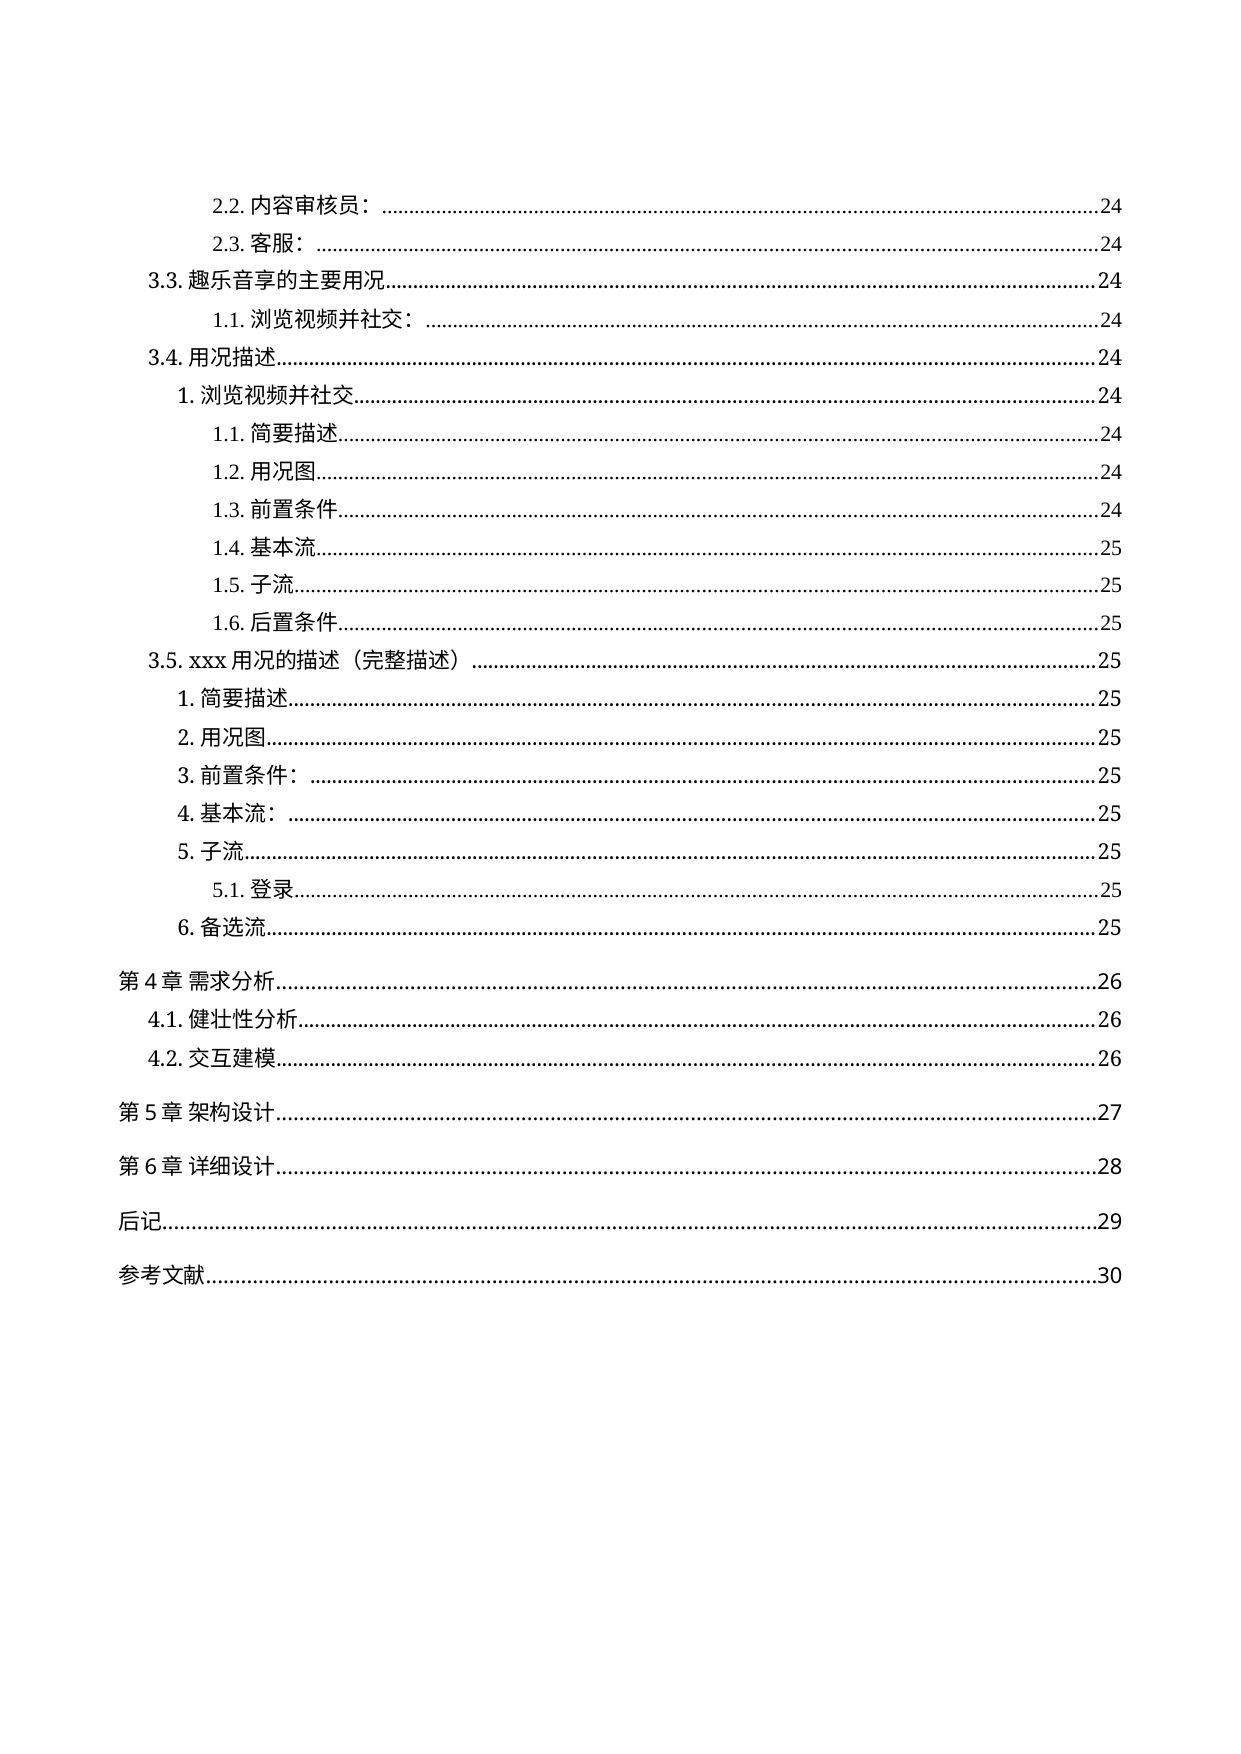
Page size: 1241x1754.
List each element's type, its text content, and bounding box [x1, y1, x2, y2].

text 3.4. 用况描述 24 [148, 339, 1122, 371]
text 第4章 需求分析 26 [118, 964, 1122, 996]
text 1. 浏览视频并社交 24 [177, 378, 1122, 409]
text 1.2. 用况图 24 [207, 454, 1122, 485]
text 1. 简要描述 25 [177, 681, 1122, 713]
text 3. 前置条件： 25 [177, 758, 1122, 789]
text 5.1. 登录 25 [207, 872, 1122, 904]
text 1.5. 子流 25 [207, 567, 1122, 599]
text 2.3. 客服： 24 [207, 226, 1122, 257]
text 1.4. 基本流 25 [207, 529, 1122, 561]
text 6. 备选流 25 [177, 910, 1122, 942]
text 4.1. 健壮性分析 26 [148, 1002, 1122, 1034]
text 2.2. 内容审核员： 24 [207, 188, 1122, 219]
text 4.2. 交互建模 26 [148, 1041, 1122, 1072]
text 参考文献 30 [118, 1258, 1122, 1290]
text 后记 29 [118, 1204, 1122, 1235]
text 1.3. 前置条件 24 [207, 492, 1122, 523]
text 1.6. 后置条件 25 [207, 605, 1122, 637]
text 第6章 详细设计 28 [118, 1149, 1122, 1181]
text 1.1. 浏览视频并社交： 24 [207, 302, 1122, 333]
text 2. 用况图 25 [177, 719, 1122, 751]
text 4. 基本流： 25 [177, 796, 1122, 827]
text 5. 子流 25 [177, 834, 1122, 866]
text 1.1. 简要描述 24 [207, 416, 1122, 447]
text 3.3. 趣乐音享的主要用况 24 [148, 263, 1122, 295]
text 3.5. xxx用况的描述（完整描述） 25 [148, 643, 1122, 675]
text 第5章 架构设计 27 [118, 1095, 1122, 1127]
